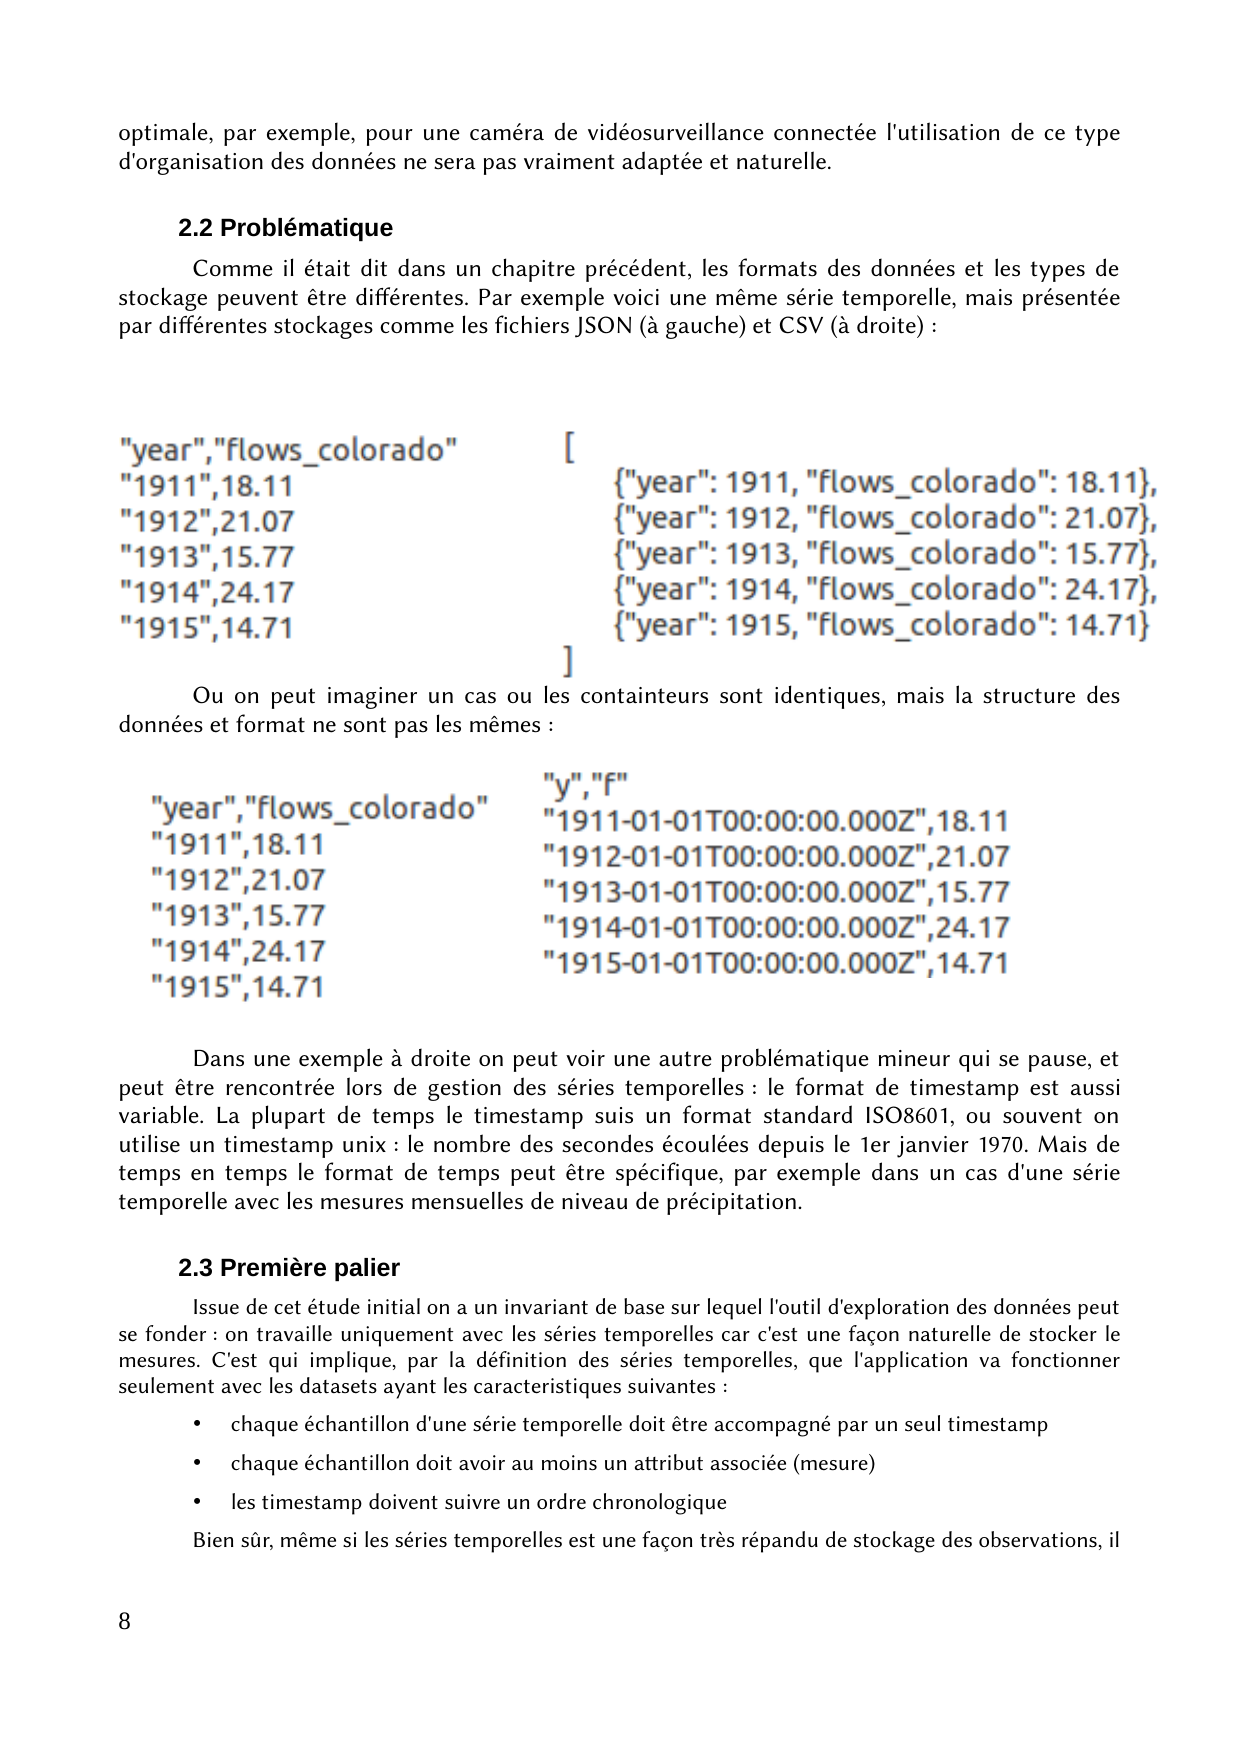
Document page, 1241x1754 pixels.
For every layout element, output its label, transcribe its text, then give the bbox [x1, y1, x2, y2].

text Issue de cet étude initial on a un invariant de base sur lequel l'outil d'exploration des données peut se fonder : on travaille uniquement avec les séries temporelles car c'est une façon naturelle de stocker le mesures. C'est qui implique, par la définition des séries temporelles, que l'application va fonctionner seulement avec les datasets ayant les caracteristiques suivantes : [118, 1294, 1122, 1399]
subtitle Première palier [118, 1253, 1122, 1282]
text Bien sûr, même si les séries temporelles est une façon très répandu de stockage des observations, il [118, 1527, 1122, 1553]
text optimale, par exemple, pour une caméra de vidéosurveillance connectée l'utilisation de ce type d'organisation des données ne sera pas vraiment adaptée et naturelle. [118, 118, 1122, 175]
picture [118, 434, 460, 645]
picture [560, 429, 1165, 682]
list les timestamp doivent suivre un ordre chronologique [193, 1489, 1122, 1515]
text Dans une exemple à droite on peut voir une autre problématique mineur qui se pause, et peut être rencontrée lors de gestion des séries temporelles : le format de timestamp est aussi variable. La plupart de temps le timestamp suis un format standard ISO8601, ou souvent on utilise un timestamp unix : le nombre des secondes écoulées depuis le 1er janvier 1970. Mais de temps en temps le format de temps peut être spécifique, par exemple dans un cas d'une série temporelle avec les mesures mensuelles de niveau de précipitation. [118, 1044, 1122, 1216]
list chaque échantillon doit avoir au moins un attribut associée (mesure) [193, 1450, 1122, 1476]
picture [541, 769, 1015, 978]
picture [149, 792, 491, 1004]
text Ou on peut imaginer un cas ou les containteurs sont identiques, mais la structure des données et format ne sont pas les mêmes : [118, 434, 1122, 738]
list chaque échantillon d'une série temporelle doit être accompagné par un seul timestamp [193, 1411, 1122, 1437]
text Comme il était dit dans un chapitre précédent, les formats des données et les types de stockage peuvent être différentes. Par exemple voici une même série temporelle, mais présentée par différentes stockages comme les fichiers JSON (à gauche) et CSV (à droite) : [118, 254, 1122, 339]
subtitle Problématique [118, 213, 1122, 241]
